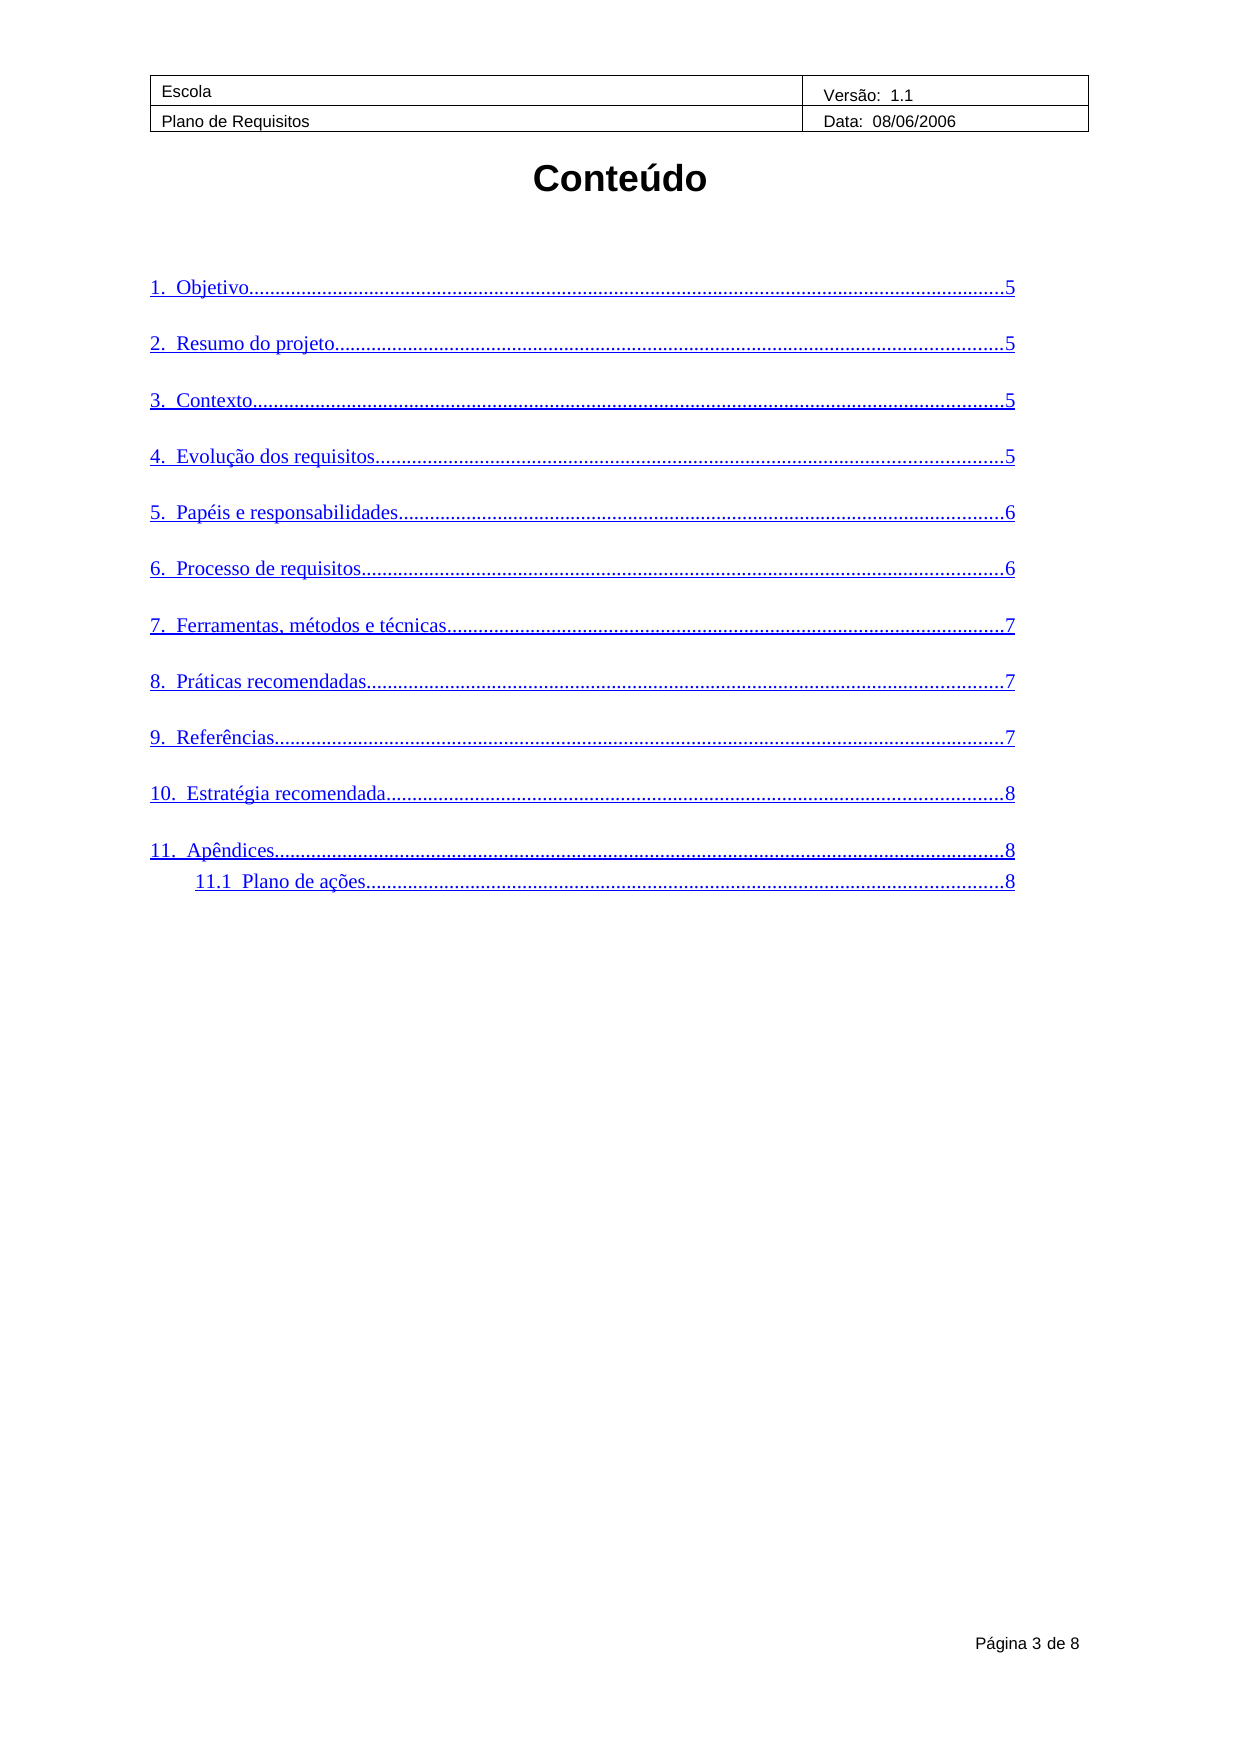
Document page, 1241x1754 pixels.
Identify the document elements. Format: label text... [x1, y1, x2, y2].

text 6. Processo de requisitos 6 [150, 555, 1015, 577]
text 3. Contexto 5 [150, 387, 1015, 408]
title Conteúdo [150, 157, 1090, 199]
text 2. Resumo do projeto 5 [150, 330, 1015, 352]
text 5. Papéis e responsabilidades 6 [150, 499, 1015, 521]
text 1. Objetivo 5 [150, 274, 1015, 296]
text 11. Apêndices 8 [150, 837, 1015, 858]
text 8. Práticas recomendadas 7 [150, 668, 1015, 690]
text 4. Evolução dos requisitos 5 [150, 443, 1015, 465]
text 7. Ferramentas, métodos e técnicas 7 [150, 612, 1015, 633]
text 11.1 Plano de ações 8 [195, 868, 1015, 890]
text 9. Referências 7 [150, 724, 1015, 746]
text 10. Estratégia recomendada 8 [150, 780, 1015, 802]
